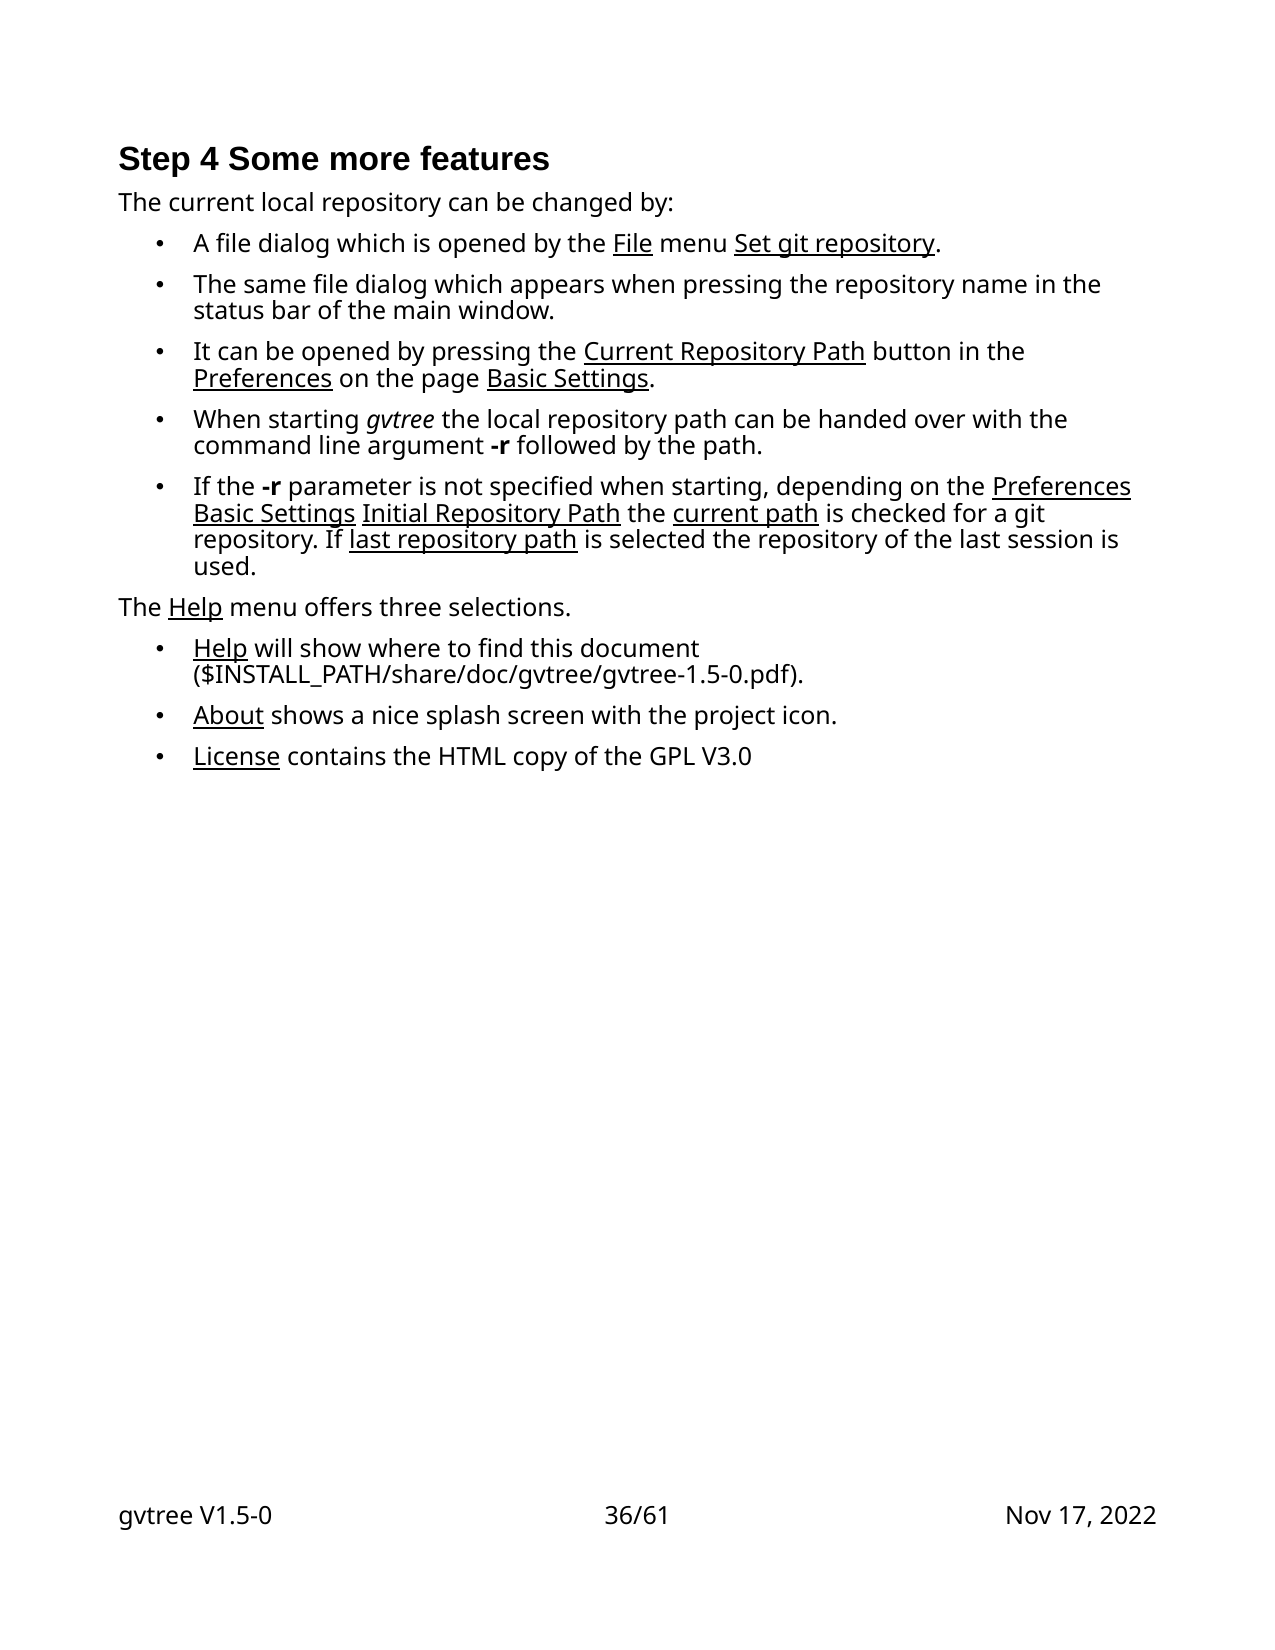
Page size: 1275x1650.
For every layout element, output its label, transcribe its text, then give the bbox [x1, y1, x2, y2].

list The same file dialog which appears when pressing the repository name in the status bar of the main window. [156, 272, 1157, 325]
list If the -r parameter is not specified when starting, depending on the Preferences Basic Settings Initial Repository Path the current path is checked for a git repository. If last repository path is selected the repository of the last session is used. [156, 475, 1157, 581]
list It can be opened by pressing the Current Repository Path button in the Preferences on the page Basic Settings. [156, 340, 1157, 393]
list Help will show where to find this document ($INSTALL_PATH/share/doc/gvtree/gvtree-1.5-0.pdf). [156, 636, 1157, 689]
subtitle Step 4 Some more features [118, 139, 1157, 178]
text The Help menu offers three selections. [118, 595, 1157, 622]
list A file dialog which is opened by the File menu Set git repository. [156, 231, 1157, 258]
list When starting gvtree the local repository path can be handed over with the command line argument -r followed by the path. [156, 407, 1157, 460]
list License contains the HTML copy of the GPL V3.0 [156, 745, 1157, 771]
list About shows a nice splash screen with the project icon. [156, 704, 1157, 730]
text The current local repository can be changed by: [118, 190, 1157, 217]
